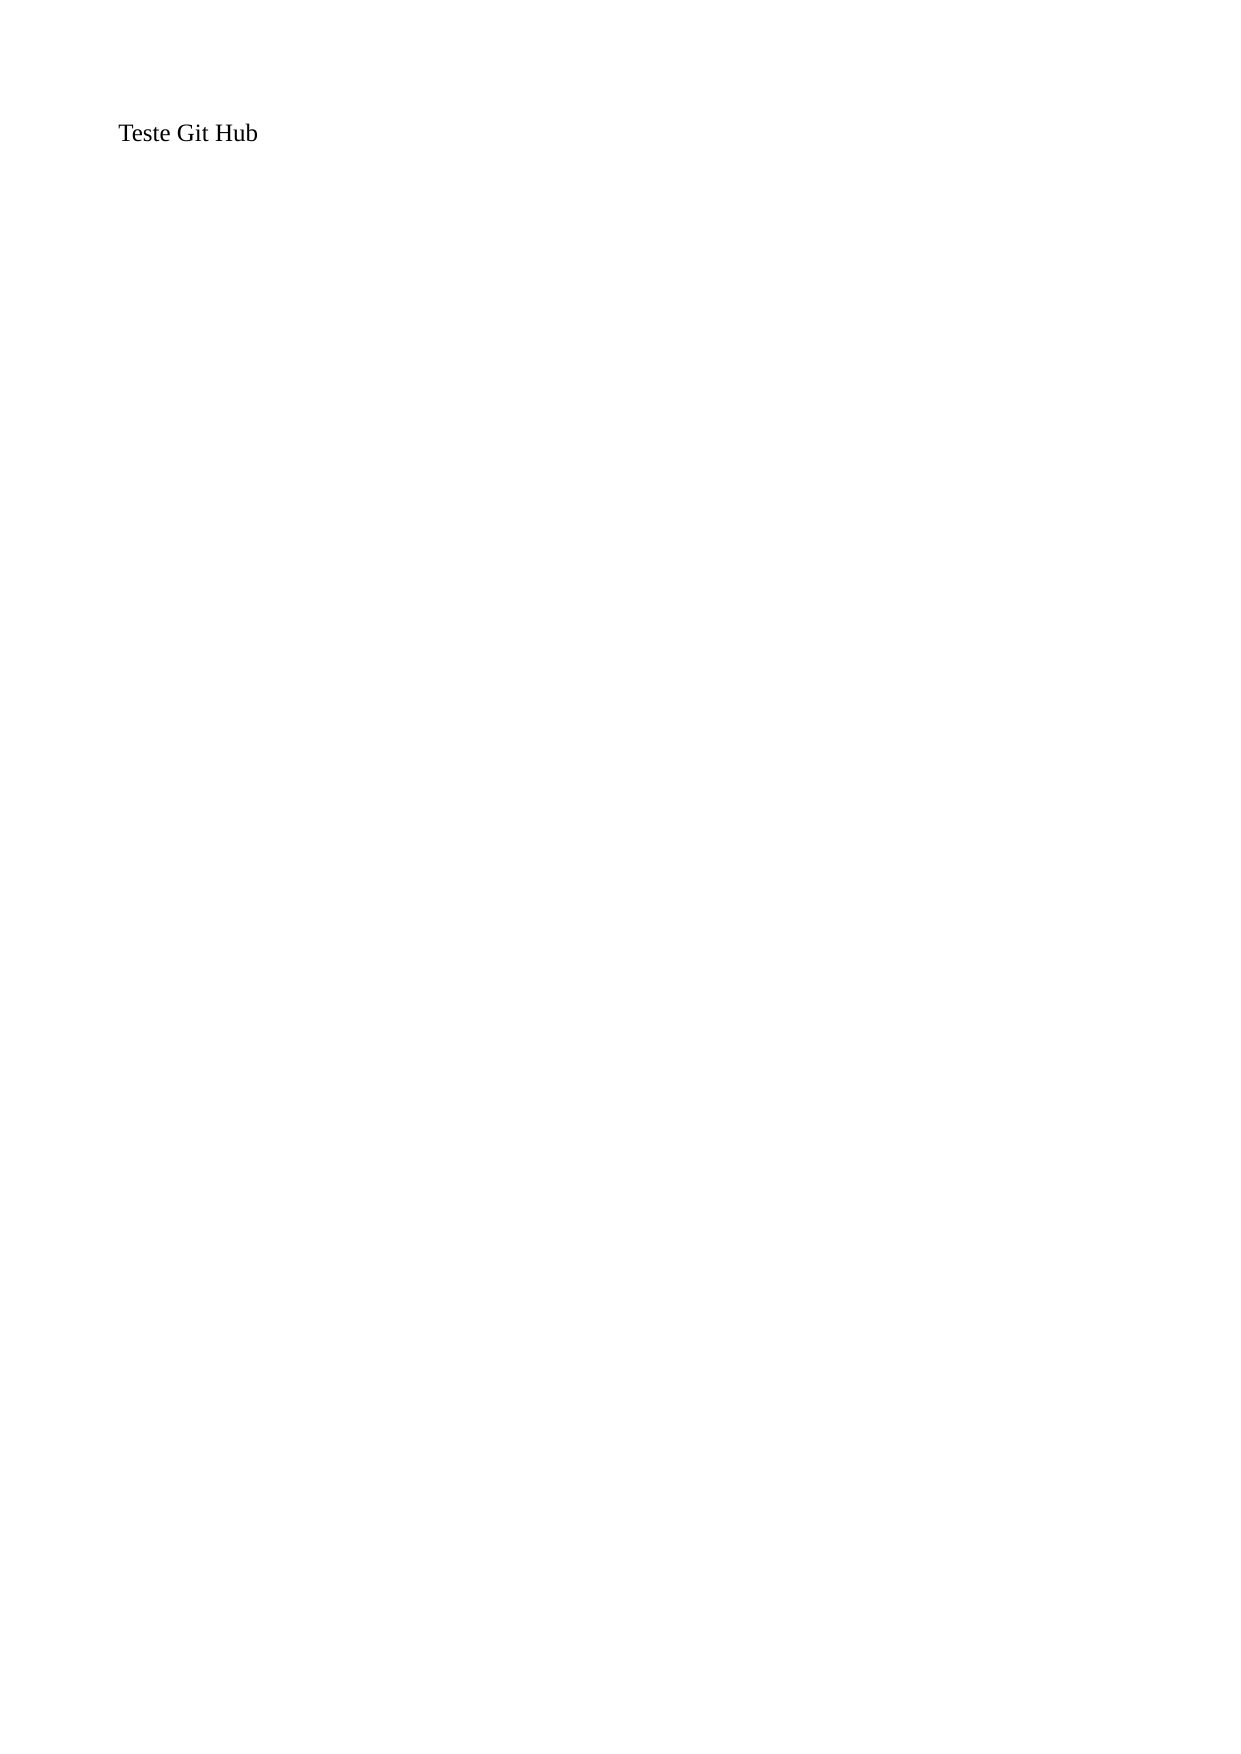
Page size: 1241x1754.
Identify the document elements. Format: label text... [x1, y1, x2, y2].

text Teste Git Hub [118, 118, 1122, 147]
